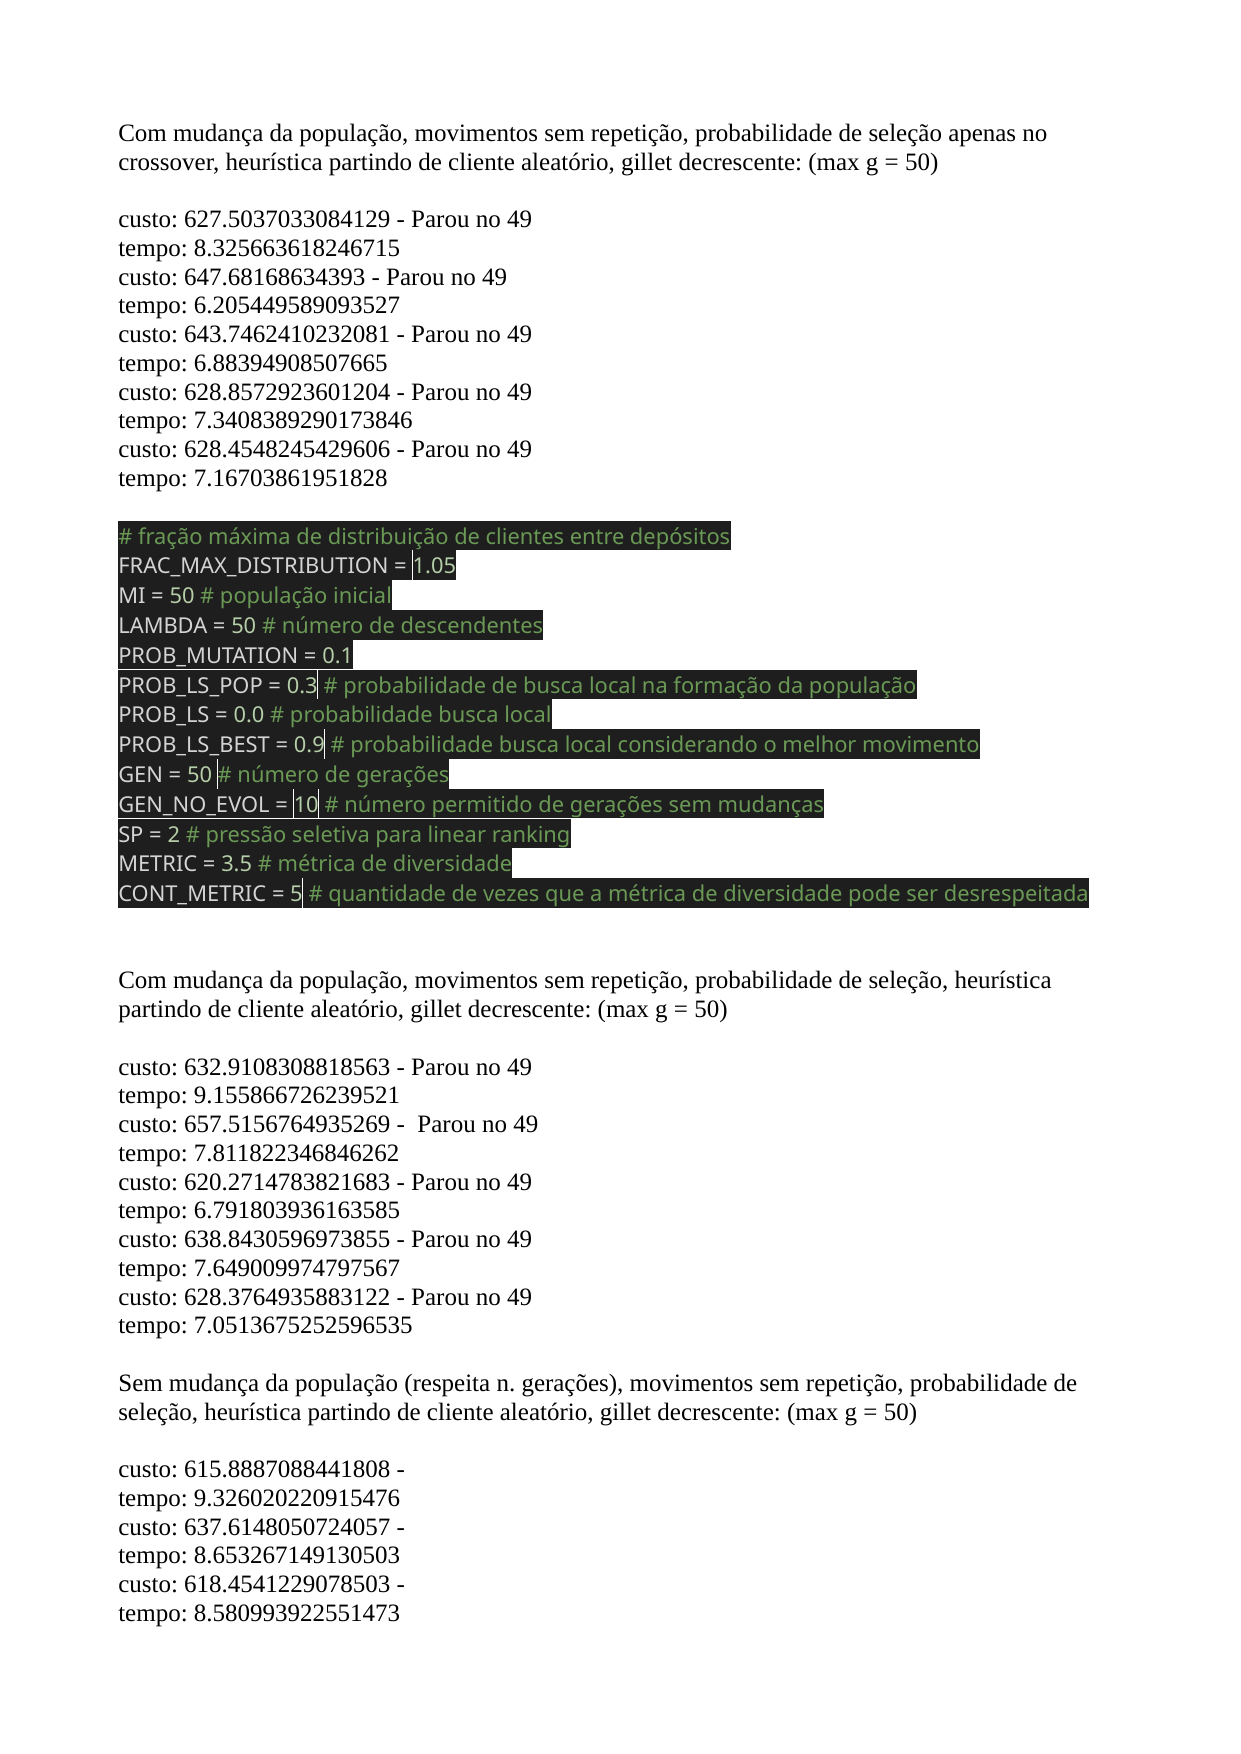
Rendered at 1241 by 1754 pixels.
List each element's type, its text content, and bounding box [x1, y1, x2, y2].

text custo: 637.6148050724057 - [118, 1512, 1122, 1540]
text PROB_LS_BEST = 0.9 # probabilidade busca local considerando o melhor movimento [118, 729, 1122, 759]
text tempo: 6.791803936163585 [118, 1195, 1122, 1224]
text tempo: 6.88394908507665 [118, 348, 1122, 377]
text SP = 2 # pressão seletiva para linear ranking [118, 818, 1122, 848]
text tempo: 8.653267149130503 [118, 1540, 1122, 1569]
text custo: 628.4548245429606 - Parou no 49 [118, 434, 1122, 463]
text custo: 643.7462410232081 - Parou no 49 [118, 319, 1122, 348]
text custo: 620.2714783821683 - Parou no 49 [118, 1167, 1122, 1195]
text tempo: 7.16703861951828 [118, 463, 1122, 492]
text # fração máxima de distribuição de clientes entre depósitos [118, 521, 1122, 550]
text custo: 628.3764935883122 - Parou no 49 [118, 1282, 1122, 1310]
text tempo: 8.580993922551473 [118, 1598, 1122, 1627]
text tempo: 7.3408389290173846 [118, 406, 1122, 434]
text CONT_METRIC = 5 # quantidade de vezes que a métrica de diversidade pode ser desrespeitada [118, 878, 1122, 908]
text PROB_MUTATION = 0.1 [118, 640, 1122, 669]
text GEN = 50 # número de gerações [118, 759, 1122, 789]
text custo: 627.5037033084129 - Parou no 49 [118, 204, 1122, 233]
text custo: 647.68168634393 - Parou no 49 [118, 262, 1122, 291]
text tempo: 7.0513675252596535 [118, 1310, 1122, 1339]
text tempo: 6.205449589093527 [118, 291, 1122, 319]
text tempo: 9.155866726239521 [118, 1080, 1122, 1109]
text tempo: 9.326020220915476 [118, 1483, 1122, 1512]
text custo: 638.8430596973855 - Parou no 49 [118, 1224, 1122, 1253]
text custo: 628.8572923601204 - Parou no 49 [118, 377, 1122, 406]
text GEN_NO_EVOL = 10 # número permitido de gerações sem mudanças [118, 789, 1122, 818]
text METRIC = 3.5 # métrica de diversidade [118, 848, 1122, 878]
text custo: 618.4541229078503 - [118, 1569, 1122, 1598]
text custo: 615.8887088441808 - [118, 1454, 1122, 1483]
text tempo: 7.649009974797567 [118, 1253, 1122, 1282]
text PROB_LS = 0.0 # probabilidade busca local [118, 699, 1122, 729]
text LAMBDA = 50 # número de descendentes [118, 610, 1122, 640]
text tempo: 7.811822346846262 [118, 1138, 1122, 1167]
text custo: 657.5156764935269 - Parou no 49 [118, 1109, 1122, 1138]
text custo: 632.9108308818563 - Parou no 49 [118, 1052, 1122, 1080]
text Sem mudança da população (respeita n. gerações), movimentos sem repetição, probabilidade de seleção, heurística partindo de cliente aleatório, gillet decrescente: (max g = 50) [118, 1368, 1122, 1425]
text Com mudança da população, movimentos sem repetição, probabilidade de seleção apenas no crossover, heurística partindo de cliente aleatório, gillet decrescente: (max g = 50) [118, 118, 1122, 176]
text tempo: 8.325663618246715 [118, 233, 1122, 262]
text MI = 50 # população inicial [118, 580, 1122, 610]
text Com mudança da população, movimentos sem repetição, probabilidade de seleção, heurística partindo de cliente aleatório, gillet decrescente: (max g = 50) [118, 965, 1122, 1023]
text FRAC_MAX_DISTRIBUTION = 1.05 [118, 550, 1122, 580]
text PROB_LS_POP = 0.3 # probabilidade de busca local na formação da população [118, 669, 1122, 699]
